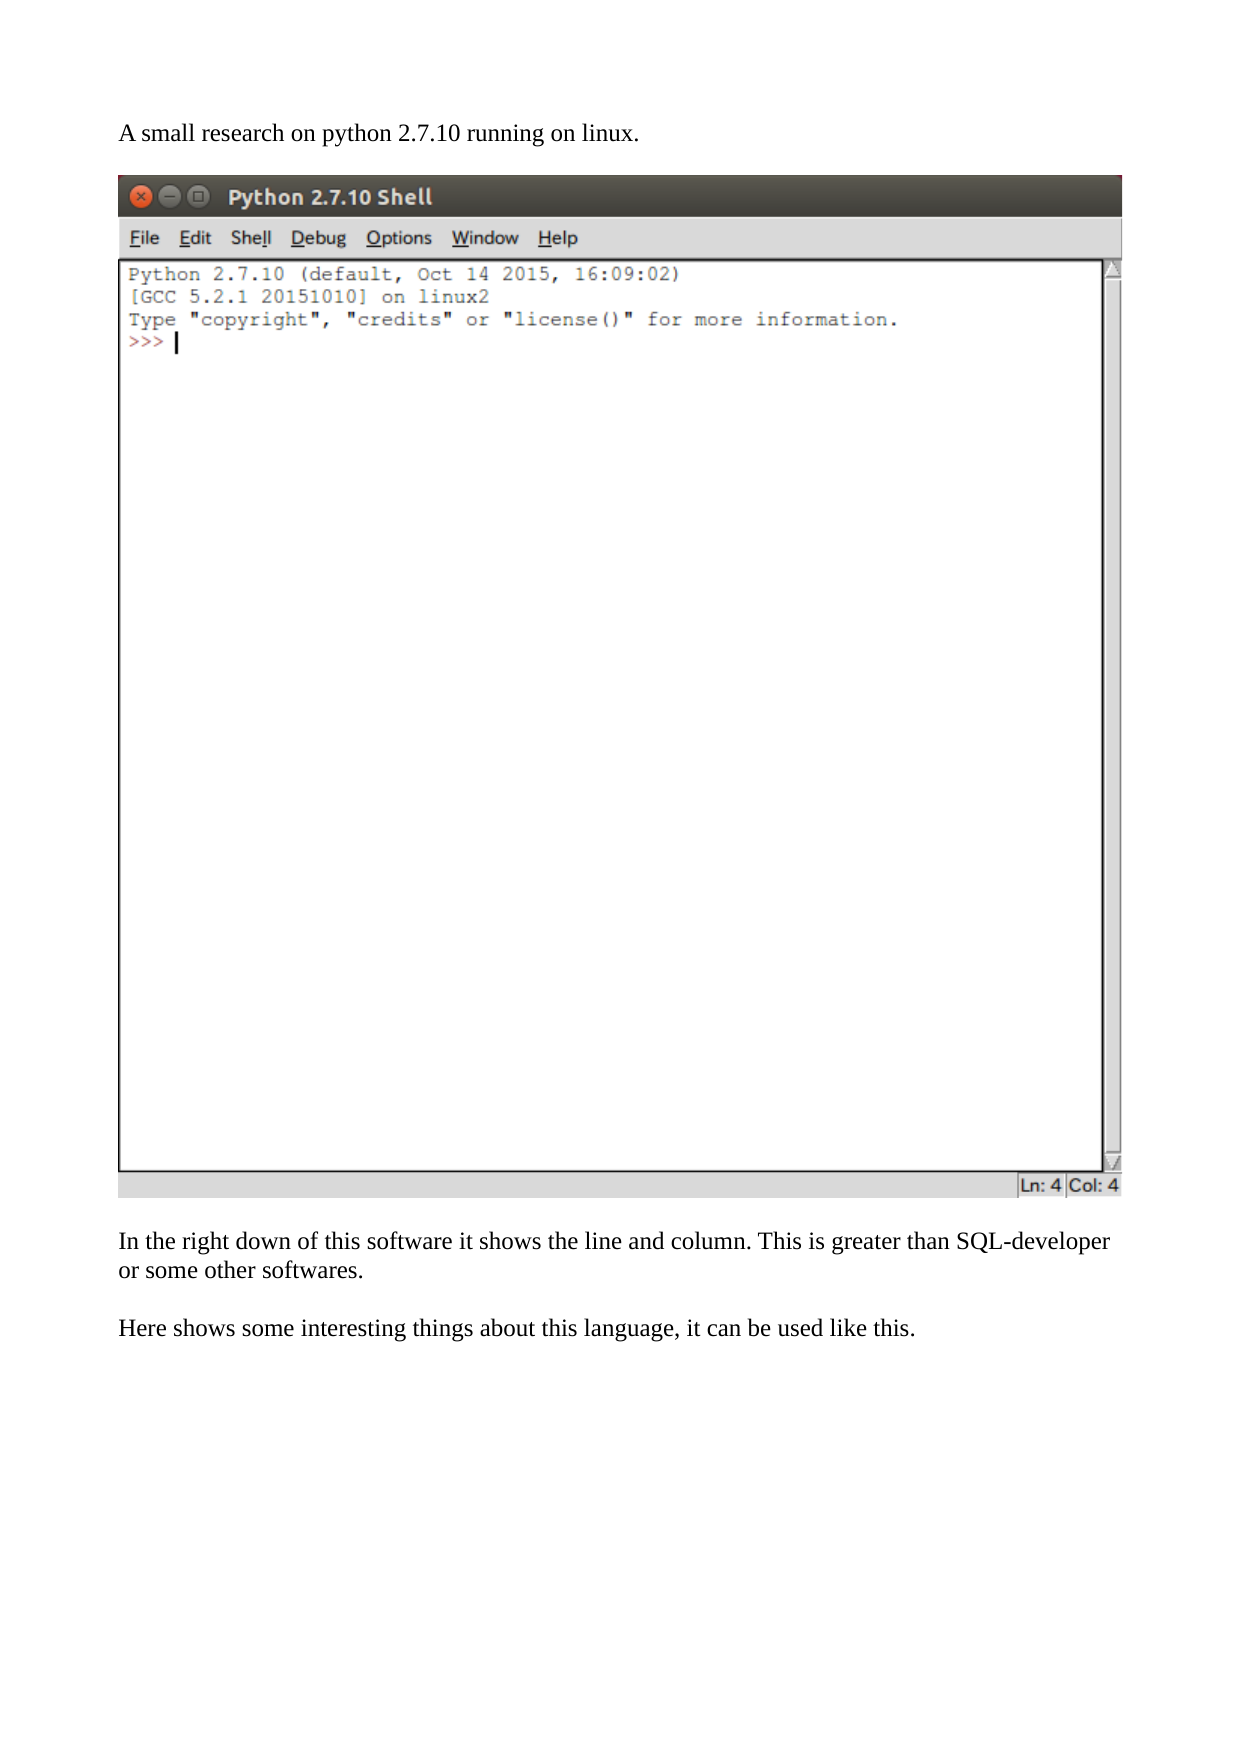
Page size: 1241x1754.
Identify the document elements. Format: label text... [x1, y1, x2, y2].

text In the right down of this software it shows the line and column. This is greater than SQL-developer or some other softwares. [118, 1226, 1122, 1284]
text A small research on python 2.7.10 running on linux. [118, 118, 1122, 147]
text Here shows some interesting things about this language, it can be used like this. [118, 1313, 1122, 1341]
picture [118, 175, 1123, 1198]
